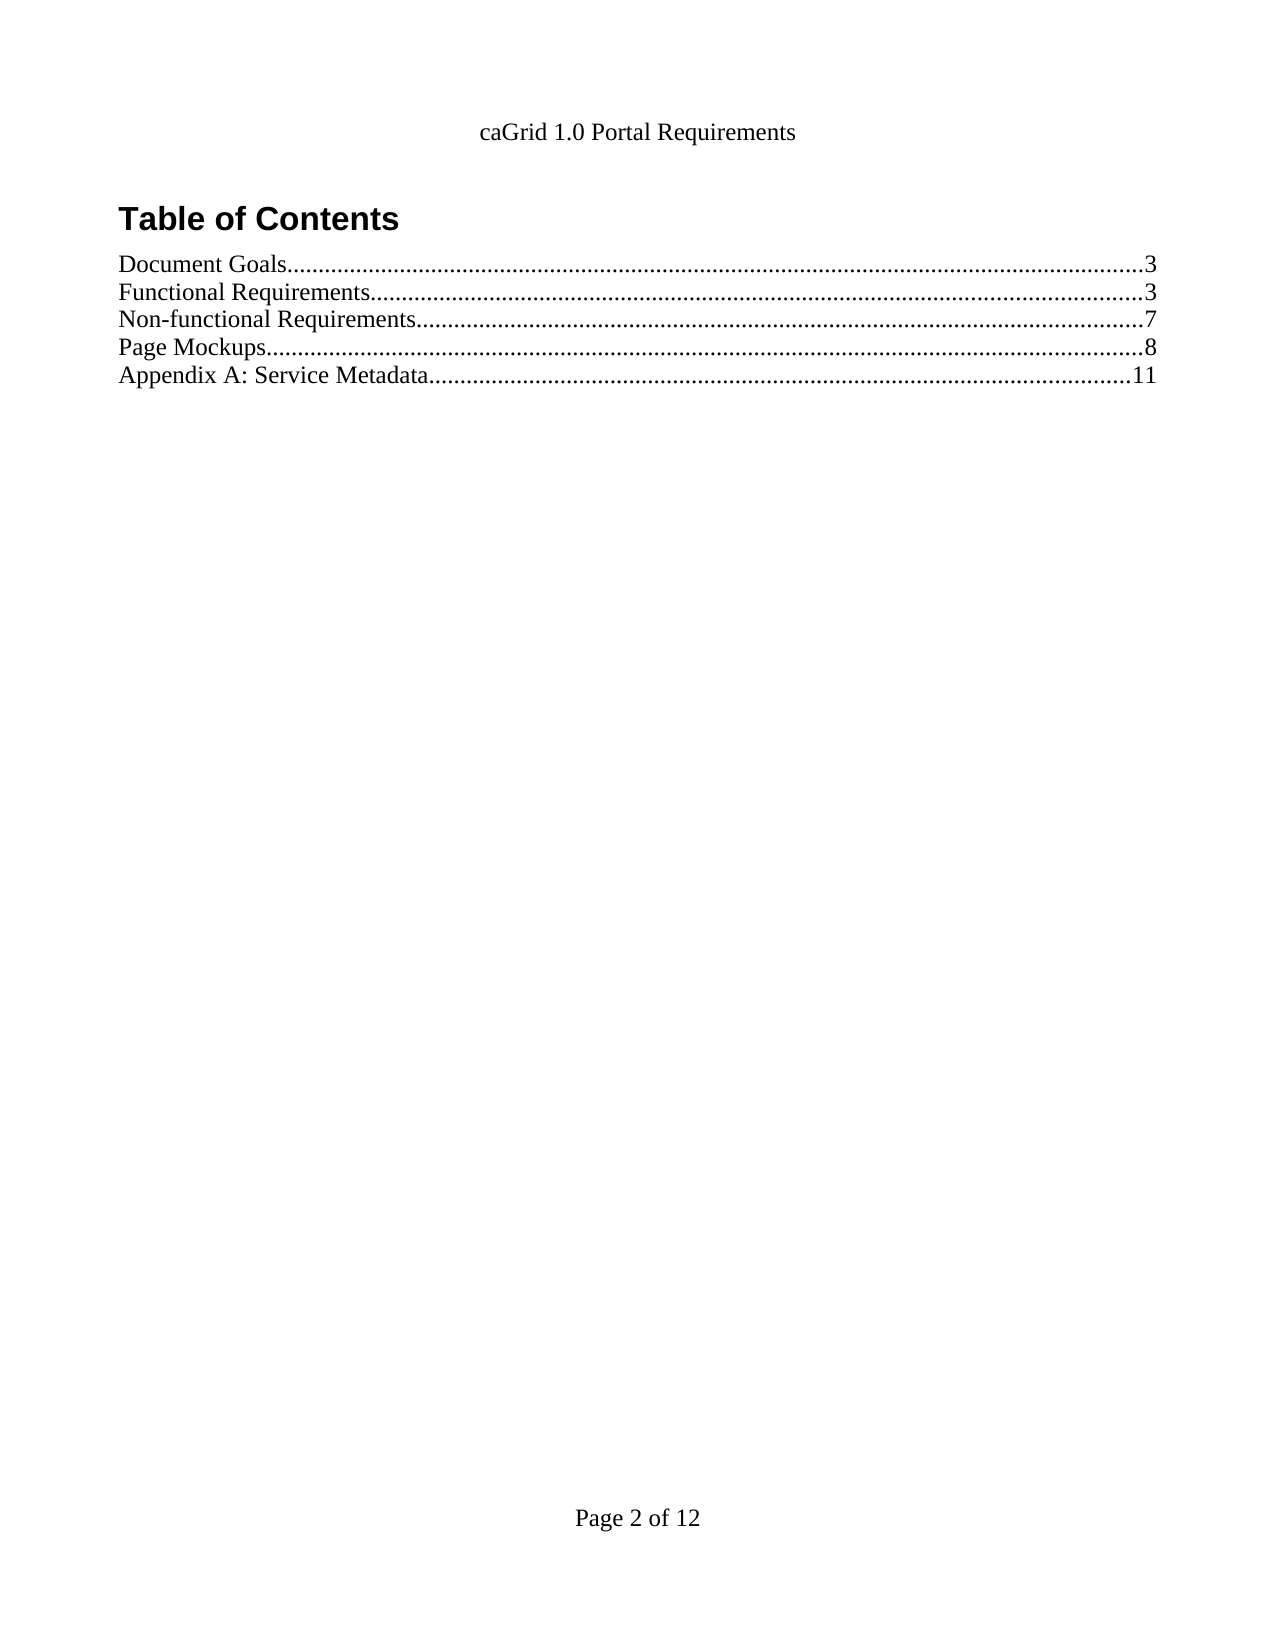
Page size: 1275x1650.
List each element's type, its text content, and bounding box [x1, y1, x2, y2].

text Non-functional Requirements 7 [118, 306, 1157, 333]
text Page Mockups 8 [118, 333, 1157, 361]
subtitle Table of Contents [118, 200, 1157, 238]
text Functional Requirements 3 [118, 278, 1157, 306]
text Document Goals 3 [118, 250, 1157, 278]
text Appendix A: Service Metadata 11 [118, 361, 1157, 389]
